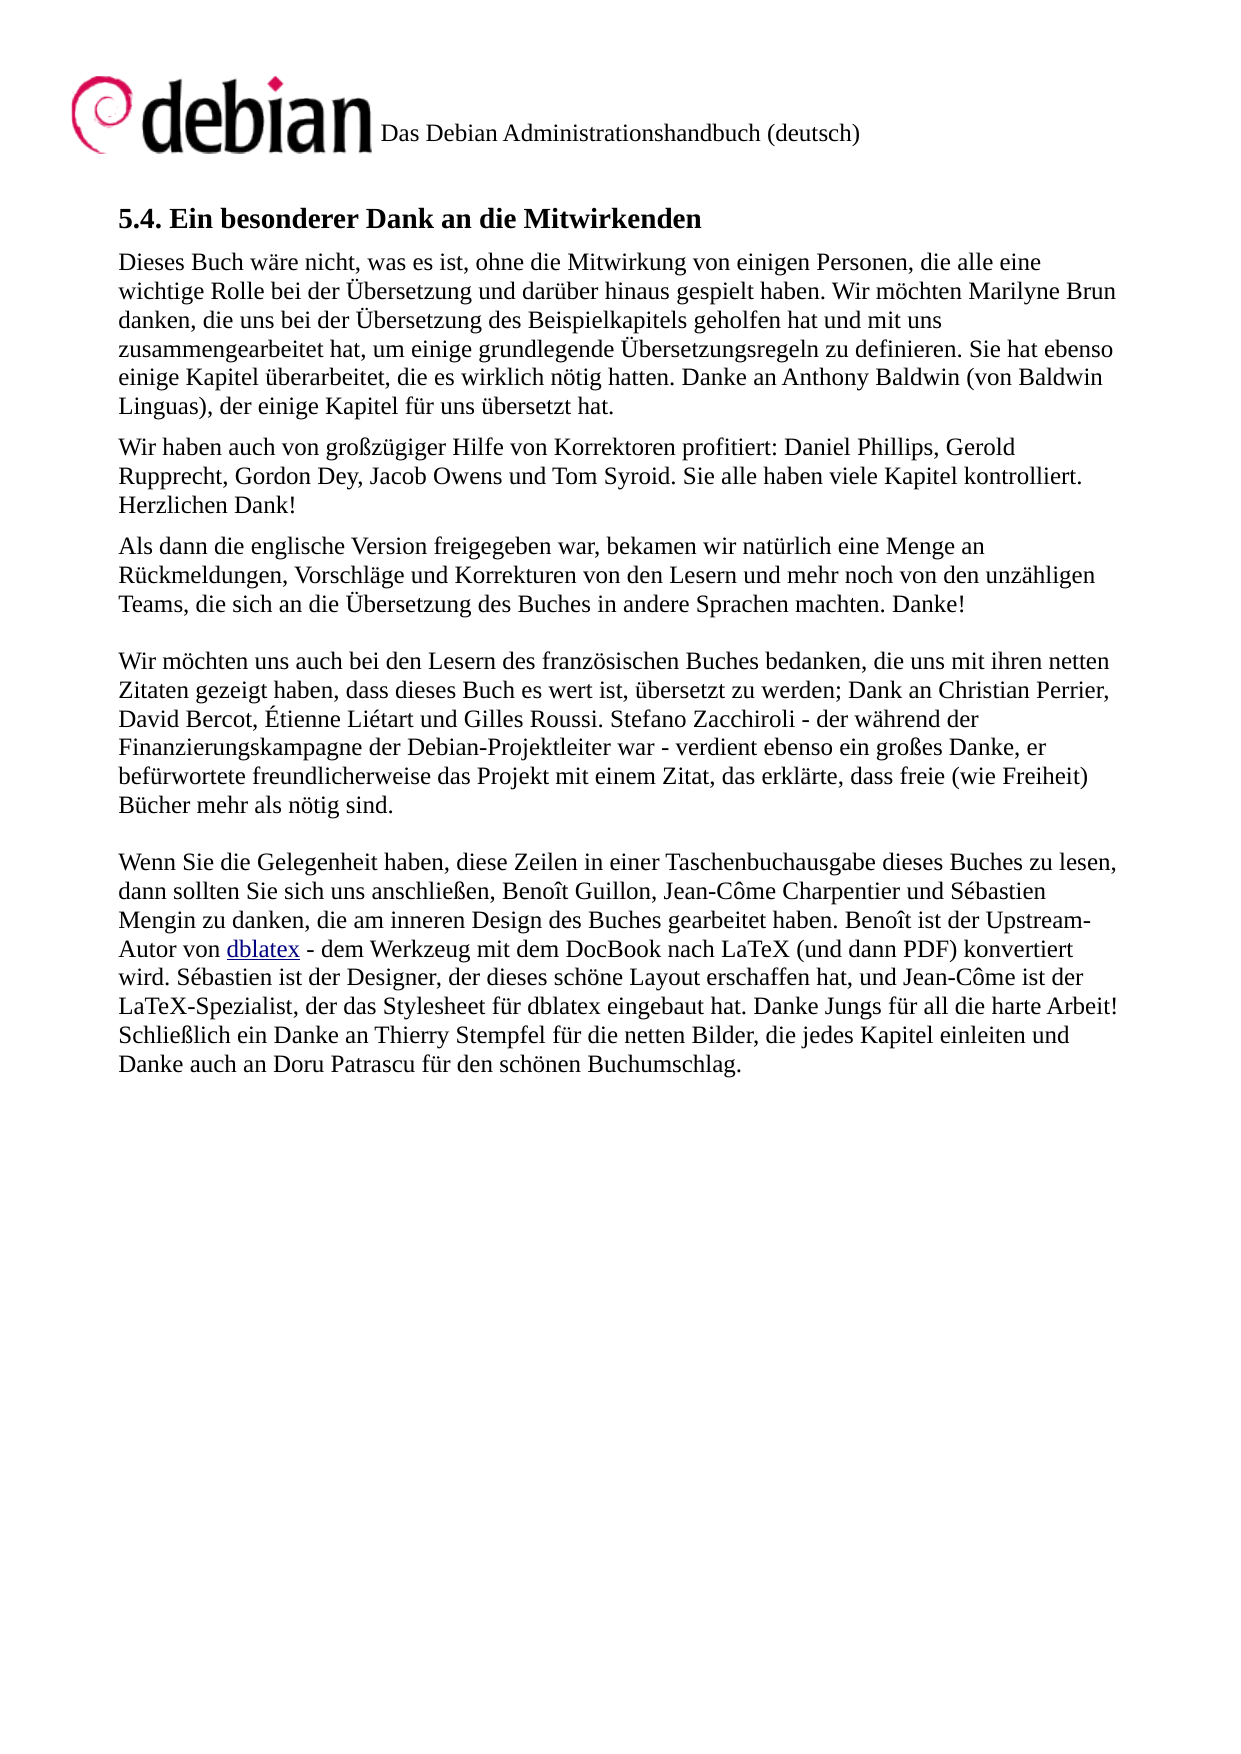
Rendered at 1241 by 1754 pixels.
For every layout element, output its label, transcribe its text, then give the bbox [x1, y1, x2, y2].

picture [71, 76, 372, 154]
subtitle 5.4. Ein besonderer Dank an die Mitwirkenden [118, 201, 1122, 235]
text Schließlich ein Danke an Thierry Stempfel für die netten Bilder, die jedes Kapitel einleiten und Danke auch an Doru Patrascu für den schönen Buchumschlag. [118, 1020, 1122, 1077]
text Wir möchten uns auch bei den Lesern des französischen Buches bedanken, die uns mit ihren netten Zitaten gezeigt haben, dass dieses Buch es wert ist, übersetzt zu werden; Dank an Christian Perrier, David Bercot, Étienne Liétart und Gilles Roussi. Stefano Zacchiroli - der während der Finanzierungskampagne der Debian-Projektleiter war - verdient ebenso ein großes Danke, er befürwortete freundlicherweise das Projekt mit einem Zitat, das erklärte, dass freie (wie Freiheit) Bücher mehr als nötig sind. [118, 646, 1122, 819]
text Wir haben auch von großzügiger Hilfe von Korrektoren profitiert: Daniel Phillips, Gerold Rupprecht, Gordon Dey, Jacob Owens und Tom Syroid. Sie alle haben viele Kapitel kontrolliert. Herzlichen Dank! [118, 432, 1122, 519]
text Als dann die englische Version freigegeben war, bekamen wir natürlich eine Menge an Rückmeldungen, Vorschläge und Korrekturen von den Lesern und mehr noch von den unzähligen Teams, die sich an die Übersetzung des Buches in andere Sprachen machten. Danke! [118, 531, 1122, 617]
text Dieses Buch wäre nicht, was es ist, ohne die Mitwirkung von einigen Personen, die alle eine wichtige Rolle bei der Übersetzung und darüber hinaus gespielt haben. Wir möchten Marilyne Brun danken, die uns bei der Übersetzung des Beispielkapitels geholfen hat und mit uns zusammengearbeitet hat, um einige grundlegende Übersetzungsregeln zu definieren. Sie hat ebenso einige Kapitel überarbeitet, die es wirklich nötig hatten. Danke an Anthony Baldwin (von Baldwin Linguas), der einige Kapitel für uns übersetzt hat. [118, 247, 1122, 420]
text Wenn Sie die Gelegenheit haben, diese Zeilen in einer Taschenbuchausgabe dieses Buches zu lesen, dann sollten Sie sich uns anschließen, Benoît Guillon, Jean-Côme Charpentier und Sébastien Mengin zu danken, die am inneren Design des Buches gearbeitet haben. Benoît ist der Upstream-Autor von dblatex - dem Werkzeug mit dem DocBook nach LaTeX (und dann PDF) konvertiert wird. Sébastien ist der Designer, der dieses schöne Layout erschaffen hat, und Jean-Côme ist der LaTeX-Spezialist, der das Stylesheet für dblatex eingebaut hat. Danke Jungs für all die harte Arbeit! [118, 847, 1122, 1020]
